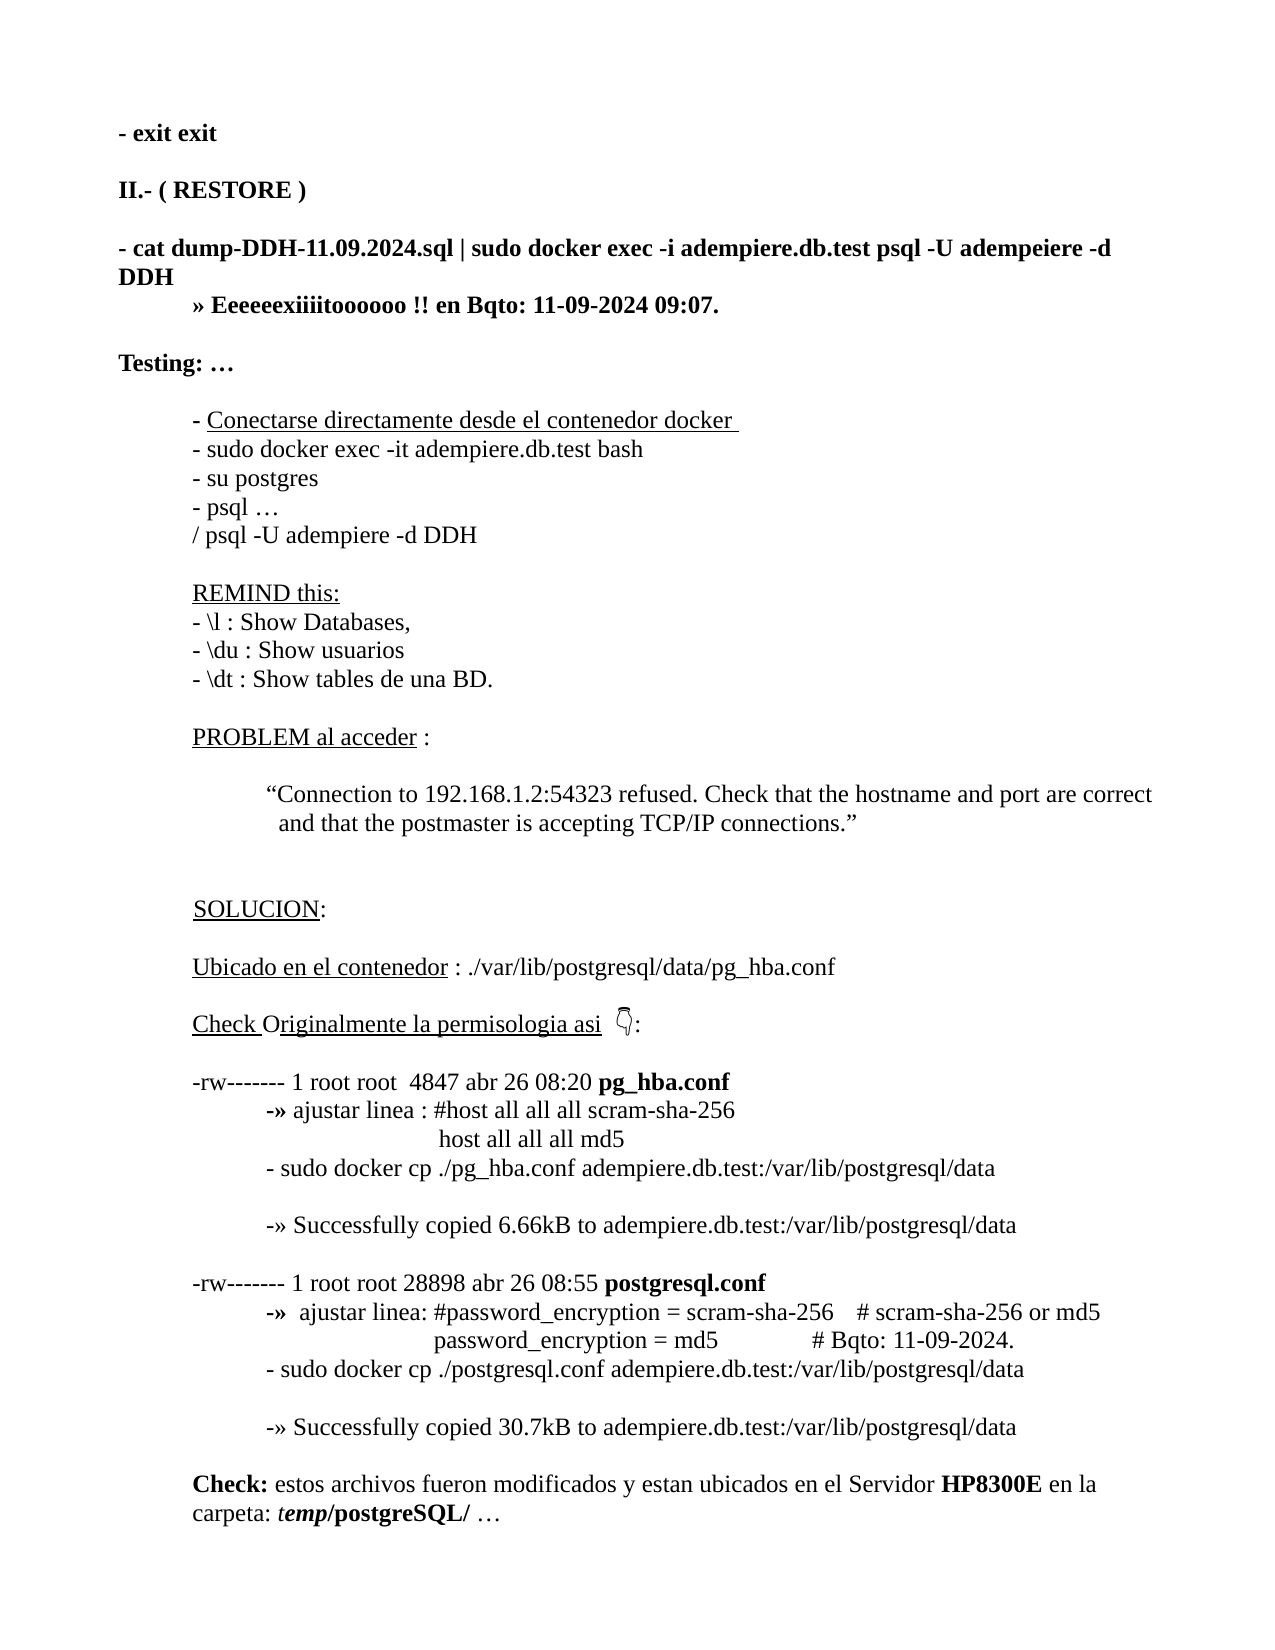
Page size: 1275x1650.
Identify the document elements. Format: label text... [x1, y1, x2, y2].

text Check Originalmente la permisologia asi 👇: [118, 1009, 1157, 1038]
text Ubicado en el contenedor : ./var/lib/postgresql/data/pg_hba.conf [118, 952, 1157, 981]
text Testing: … [118, 348, 1157, 377]
text - sudo docker exec -it adempiere.db.test bash [118, 434, 1157, 463]
text password_encryption = md5 # Bqto: 11-09-2024. [118, 1326, 1157, 1354]
text -» Successfully copied 30.7kB to adempiere.db.test:/var/lib/postgresql/data [118, 1412, 1157, 1441]
text - \dt : Show tables de una BD. [118, 664, 1157, 693]
text - su postgres [118, 463, 1157, 492]
text -» Successfully copied 6.66kB to adempiere.db.test:/var/lib/postgresql/data [118, 1211, 1157, 1239]
text -rw------- 1 root root 4847 abr 26 08:20 pg_hba.conf [118, 1067, 1157, 1096]
text / psql -U adempiere -d DDH [118, 521, 1157, 549]
text - sudo docker cp ./postgresql.conf adempiere.db.test:/var/lib/postgresql/data [118, 1354, 1157, 1383]
text » Eeeeeexiiiitoooooo !! en Bqto: 11-09-2024 09:07. [118, 291, 1157, 319]
text - \l : Show Databases, [118, 607, 1157, 636]
text SOLUCION: [118, 894, 1157, 923]
text -» ajustar linea : #host all all all scram-sha-256 [118, 1096, 1157, 1124]
text - cat dump-DDH-11.09.2024.sql | sudo docker exec -i adempiere.db.test psql -U adempeiere -d DDH [118, 233, 1157, 291]
text - psql … [118, 492, 1157, 521]
text - Conectarse directamente desde el contenedor docker [118, 406, 1157, 434]
text - \du : Show usuarios [118, 636, 1157, 664]
text PROBLEM al acceder : [118, 722, 1157, 751]
text host all all all md5 [118, 1124, 1157, 1153]
text -rw------- 1 root root 28898 abr 26 08:55 postgresql.conf [118, 1268, 1157, 1297]
text REMIND this: [118, 578, 1157, 607]
text Check: estos archivos fueron modificados y estan ubicados en el Servidor HP8300E en la carpeta: temp/postgreSQL/ … [118, 1469, 1157, 1527]
text II.- ( RESTORE ) [118, 176, 1157, 204]
text -» ajustar linea: #password_encryption = scram-sha-256 # scram-sha-256 or md5 [118, 1297, 1157, 1326]
text “Connection to 192.168.1.2:54323 refused. Check that the hostname and port are correct and that the postmaster is accepting TCP/IP connections.” [118, 779, 1157, 837]
text - exit exit [118, 118, 1157, 147]
text - sudo docker cp ./pg_hba.conf adempiere.db.test:/var/lib/postgresql/data [118, 1153, 1157, 1182]
